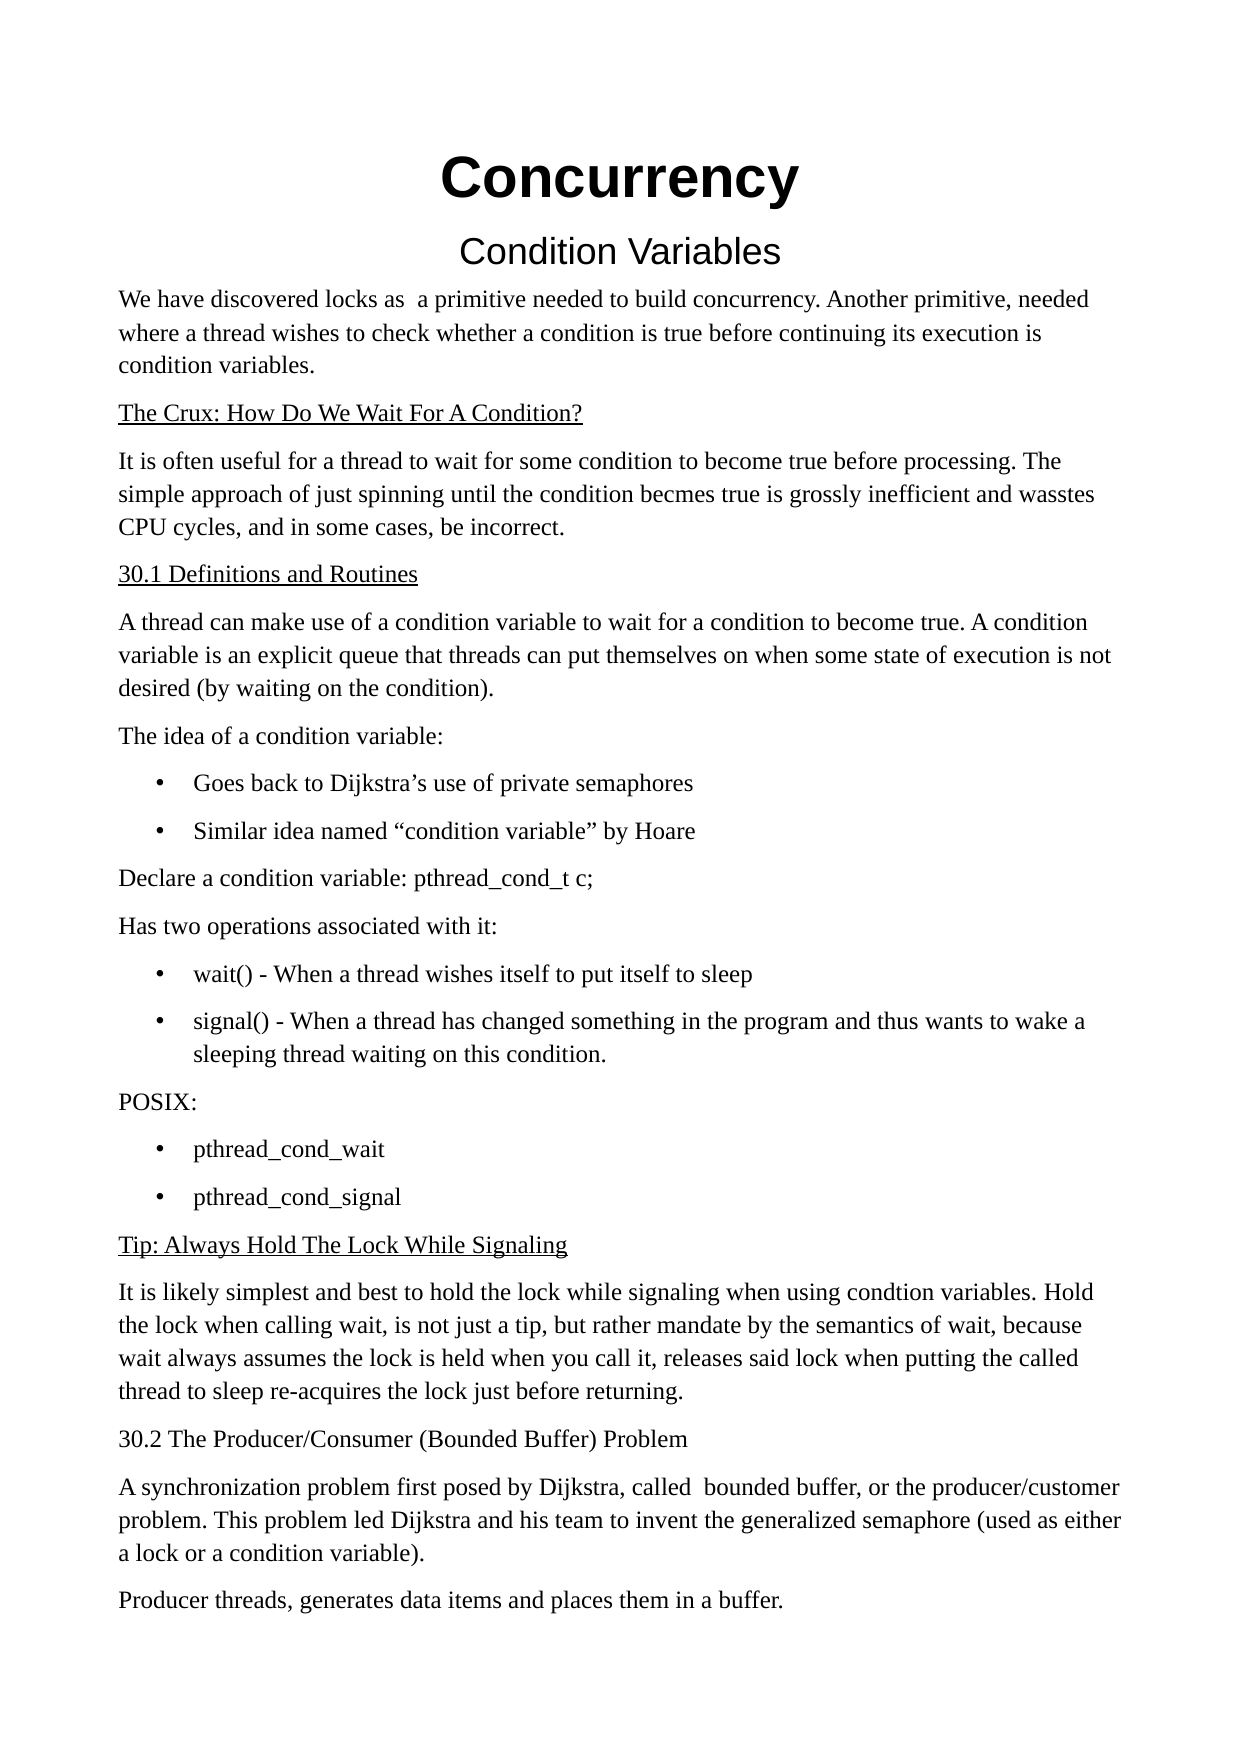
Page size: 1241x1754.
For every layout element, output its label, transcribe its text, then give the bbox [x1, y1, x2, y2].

text We have discovered locks as a primitive needed to build concurrency. Another primitive, needed where a thread wishes to check whether a condition is true before continuing its execution is condition variables. [118, 284, 1122, 379]
text A synchronization problem first posed by Dijkstra, called bounded buffer, or the producer/customer problem. This problem led Dijkstra and his team to invent the generalized semaphore (used as either a lock or a condition variable). [118, 1472, 1122, 1566]
list Goes back to Dijkstra’s use of private semaphores [156, 768, 1122, 797]
text 30.2 The Producer/Consumer (Bounded Buffer) Problem [118, 1424, 1122, 1453]
list wait() - When a thread wishes itself to put itself to sleep [156, 959, 1122, 987]
text The idea of a condition variable: [118, 721, 1122, 749]
list pthread_cond_wait [156, 1134, 1122, 1163]
text 30.1 Definitions and Routines [118, 559, 1122, 588]
title Concurrency [118, 143, 1122, 210]
text A thread can make use of a condition variable to wait for a condition to become true. A condition variable is an explicit queue that threads can put themselves on when some state of execution is not desired (by waiting on the condition). [118, 607, 1122, 702]
list pthread_cond_signal [156, 1182, 1122, 1211]
list Similar idea named “condition variable” by Hoare [156, 816, 1122, 845]
text Producer threads, generates data items and places them in a buffer. [118, 1585, 1122, 1614]
text Tip: Always Hold The Lock While Signaling [118, 1230, 1122, 1258]
text Declare a condition variable: pthread_cond_t c; [118, 863, 1122, 892]
text It is often useful for a thread to wait for some condition to become true before processing. The simple approach of just spinning until the condition becmes true is grossly inefficient and wasstes CPU cycles, and in some cases, be incorrect. [118, 446, 1122, 541]
text The Crux: How Do We Wait For A Condition? [118, 398, 1122, 427]
text It is likely simplest and best to hold the lock while signaling when using condtion variables. Hold the lock when calling wait, is not just a tip, but rather mandate by the semantics of wait, because wait always assumes the lock is held when you call it, releases said lock when putting the called thread to sleep re-acquires the lock just before returning. [118, 1277, 1122, 1405]
text Has two operations associated with it: [118, 911, 1122, 940]
text POSIX: [118, 1087, 1122, 1116]
list signal() - When a thread has changed something in the program and thus wants to wake a sleeping thread waiting on this condition. [156, 1006, 1122, 1068]
subtitle Condition Variables [118, 229, 1122, 272]
